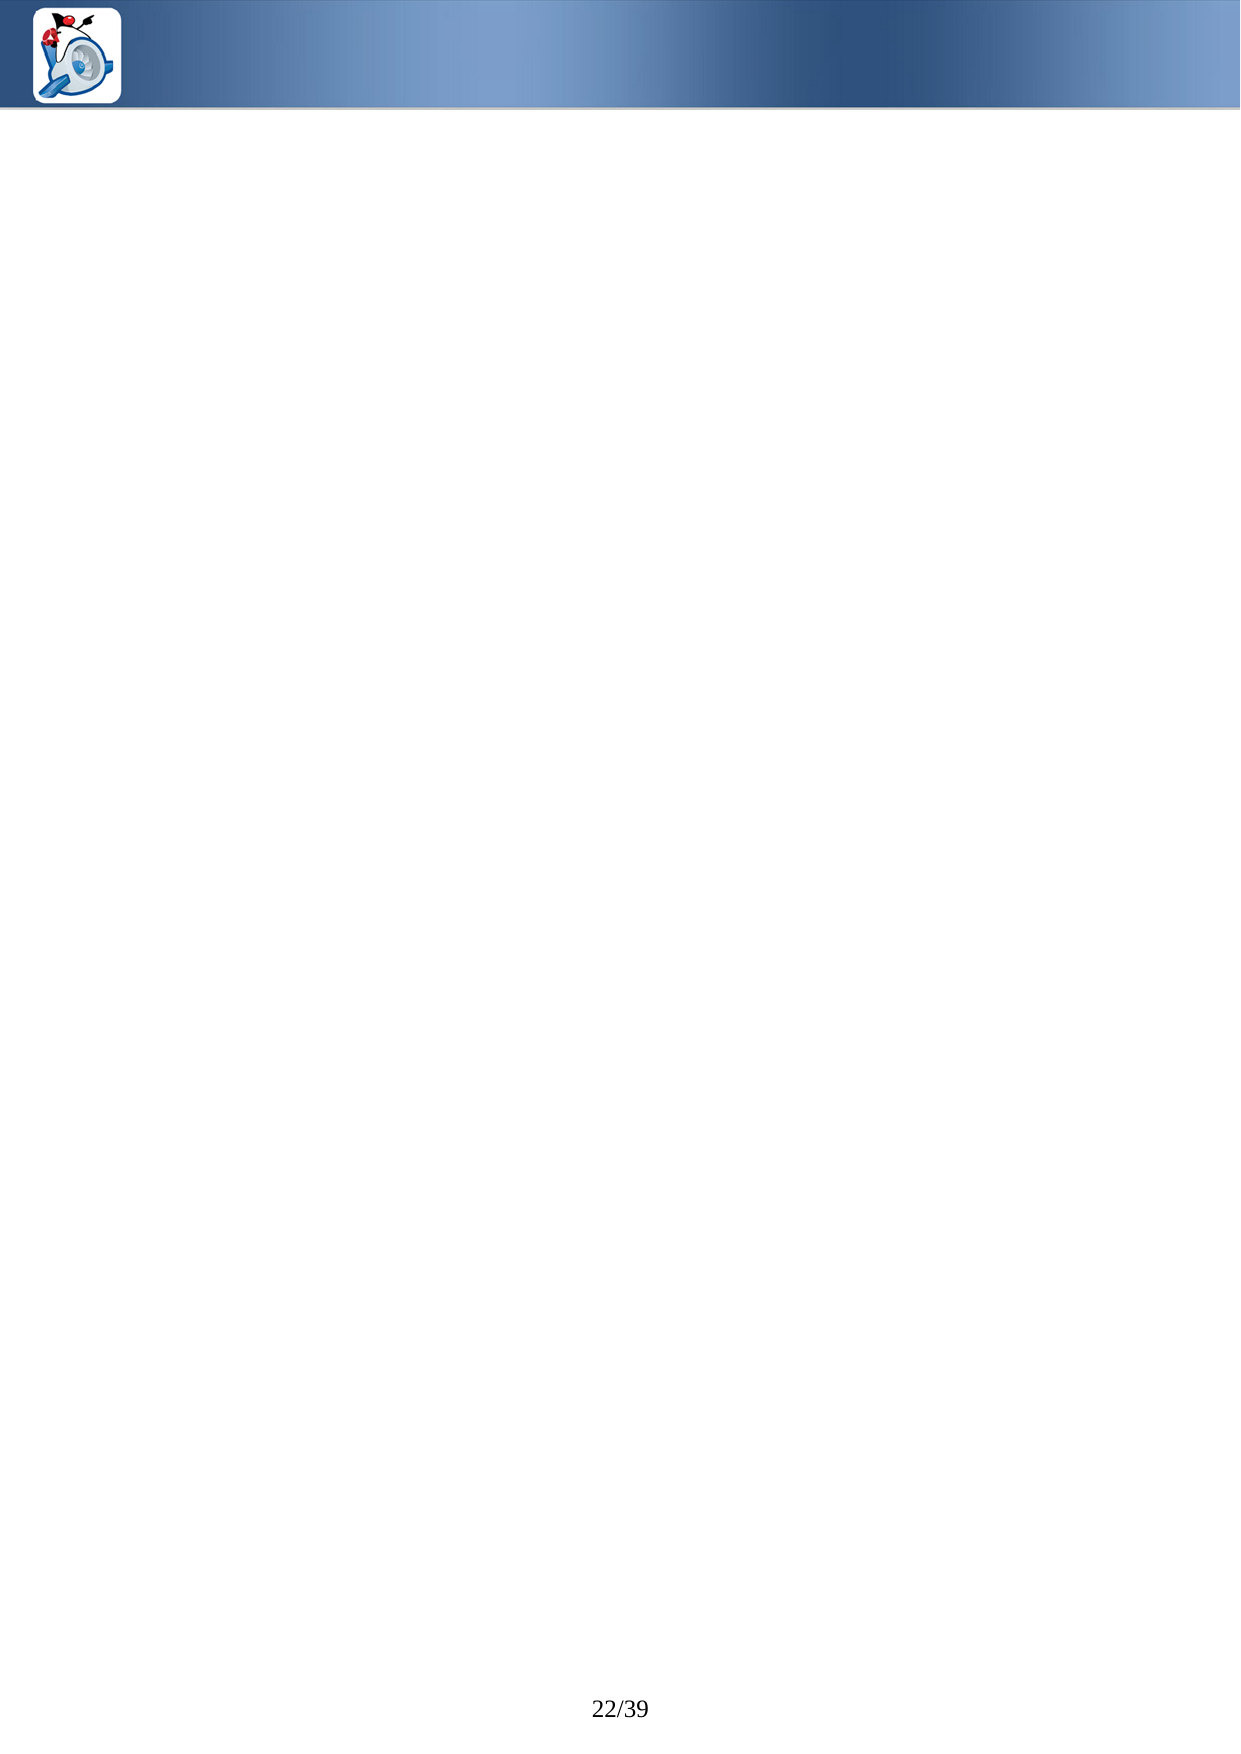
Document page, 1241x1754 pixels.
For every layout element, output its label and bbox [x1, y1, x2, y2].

picture [0, 0, 1241, 110]
